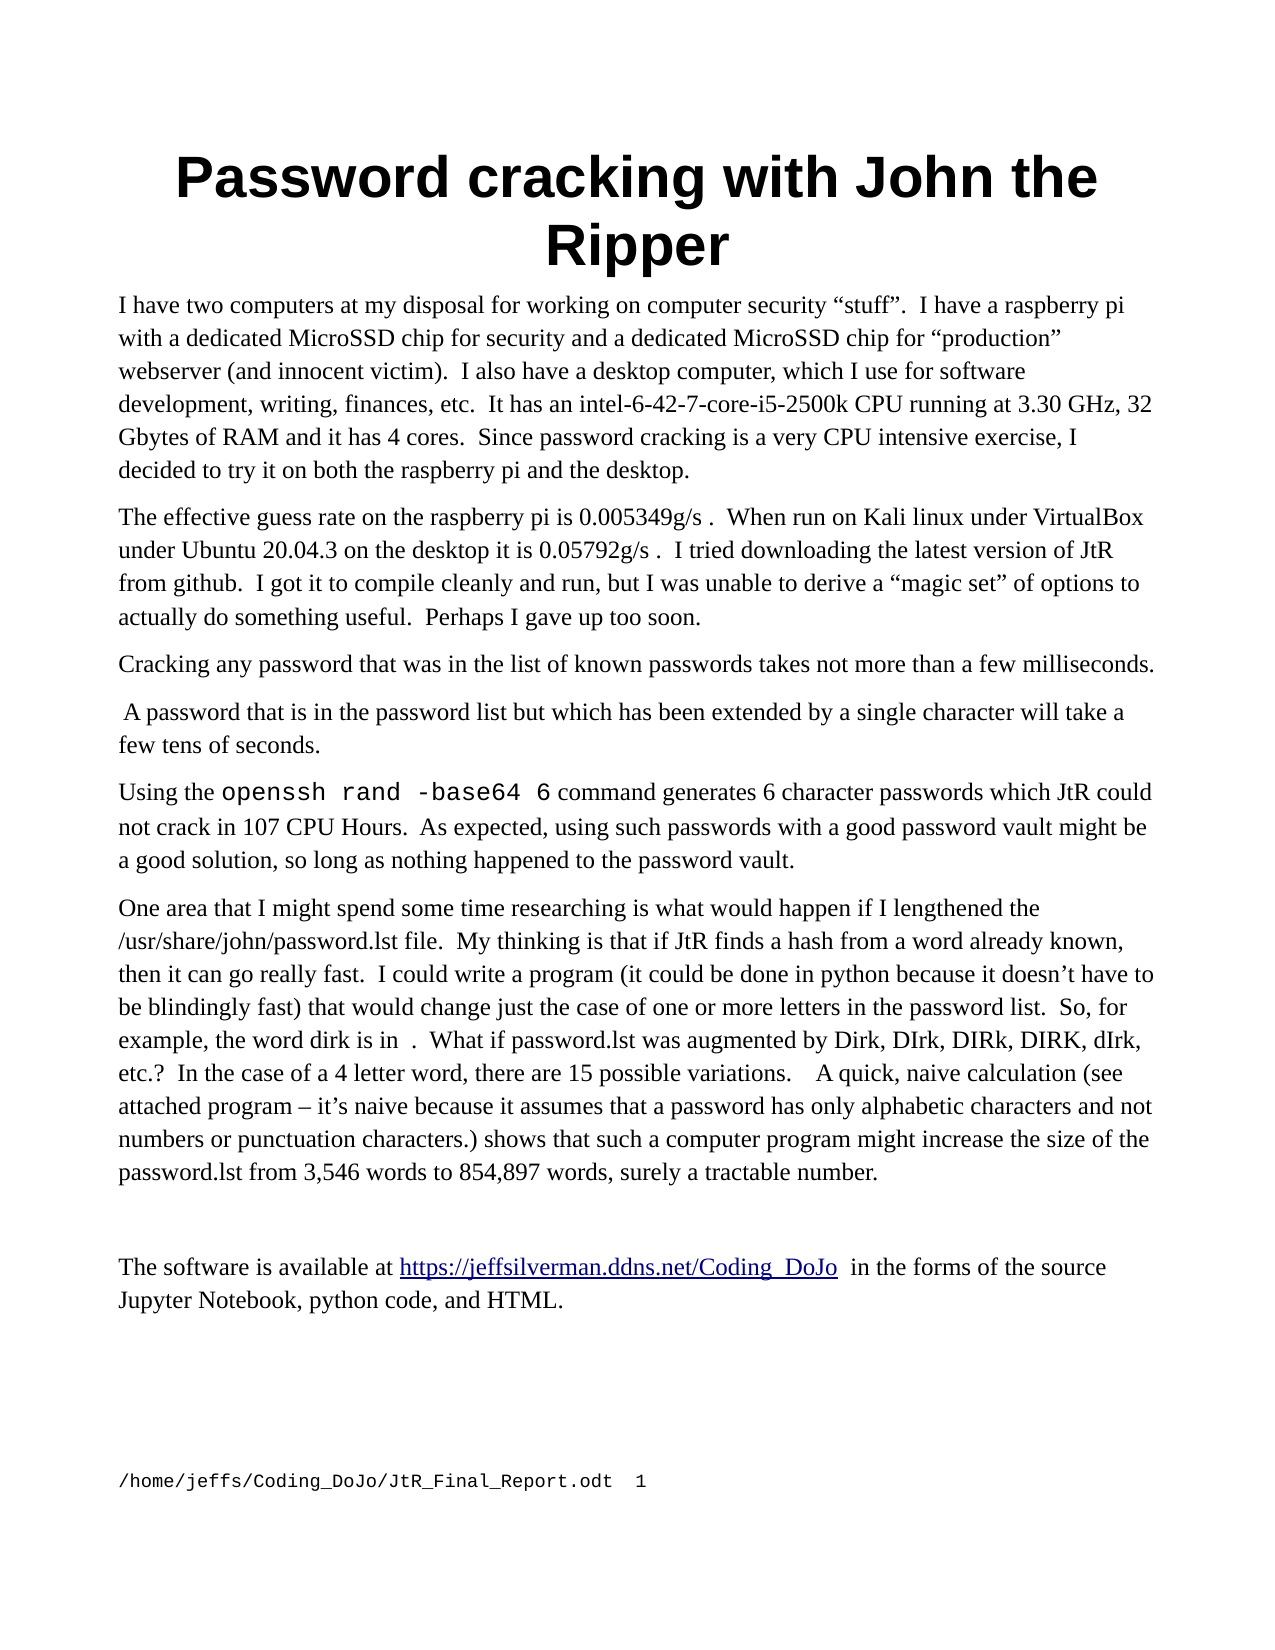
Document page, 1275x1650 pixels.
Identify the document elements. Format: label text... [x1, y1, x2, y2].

text The effective guess rate on the raspberry pi is 0.005349g/s . When run on Kali linux under VirtualBox under Ubuntu 20.04.3 on the desktop it is 0.05792g/s . I tried downloading the latest version of JtR from github. I got it to compile cleanly and run, but I was unable to derive a “magic set” of options to actually do something useful. Perhaps I gave up too soon. [118, 502, 1157, 630]
text Cracking any password that was in the list of known passwords takes not more than a few milliseconds. [118, 649, 1157, 678]
text A password that is in the password list but which has been extended by a single character will take a few tens of seconds. [118, 697, 1157, 758]
title Password cracking with John the Ripper [118, 143, 1157, 277]
text I have two computers at my disposal for working on computer security “stuff”. I have a raspberry pi with a dedicated MicroSSD chip for security and a dedicated MicroSSD chip for “production” webserver (and innocent victim). I also have a desktop computer, which I use for software development, writing, finances, etc. It has an intel-6-42-7-core-i5-2500k CPU running at 3.30 GHz, 32 Gbytes of RAM and it has 4 cores. Since password cracking is a very CPU intensive exercise, I decided to try it on both the raspberry pi and the desktop. [118, 290, 1157, 484]
text The software is available at https://jeffsilverman.ddns.net/Coding_DoJo in the forms of the source Jupyter Notebook, python code, and HTML. [118, 1252, 1157, 1314]
text One area that I might spend some time researching is what would happen if I lengthened the /usr/share/john/password.lst file. My thinking is that if JtR finds a hash from a word already known, then it can go really fast. I could write a program (it could be done in python because it doesn’t have to be blindingly fast) that would change just the case of one or more letters in the password list. So, for example, the word dirk is in . What if password.lst was augmented by Dirk, DIrk, DIRk, DIRK, dIrk, etc.? In the case of a 4 letter word, there are 15 possible variations. A quick, naive calculation (see attached program – it’s naive because it assumes that a password has only alphabetic characters and not numbers or punctuation characters.) shows that such a computer program might increase the size of the password.lst from 3,546 words to 854,897 words, surely a tractable number. [118, 893, 1157, 1186]
text Using the openssh rand -base64 6 command generates 6 character passwords which JtR could not crack in 107 CPU Hours. As expected, using such passwords with a good password vault might be a good solution, so long as nothing happened to the password vault. [118, 777, 1157, 874]
